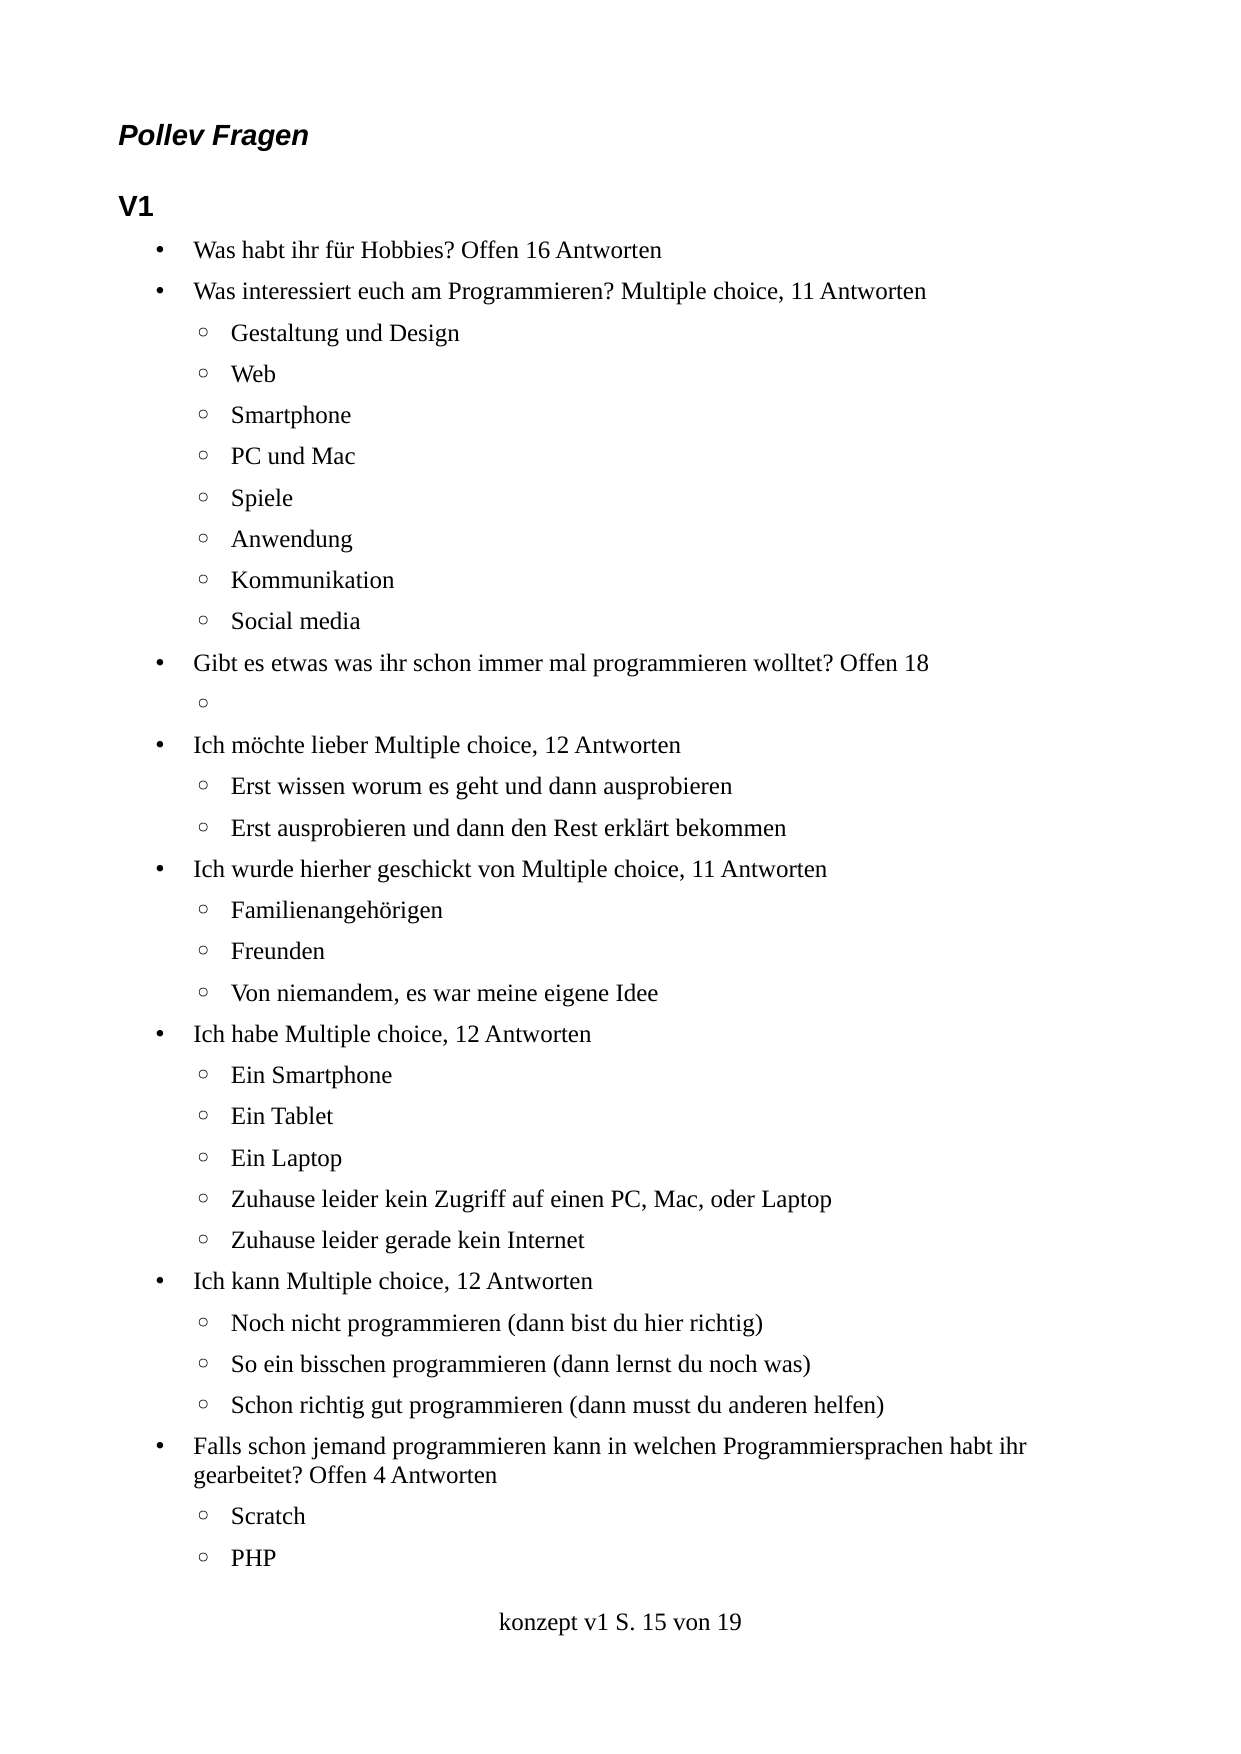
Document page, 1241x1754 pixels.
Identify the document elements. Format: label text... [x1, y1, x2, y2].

list Kommunikation [193, 565, 1122, 594]
list Zuhause leider gerade kein Internet [193, 1225, 1122, 1254]
list Falls schon jemand programmieren kann in welchen Programmiersprachen habt ihr gearbeitet? Offen 4 Antworten [156, 1431, 1122, 1489]
list PC und Mac [193, 441, 1122, 470]
list Freunden [193, 936, 1122, 965]
list Familienangehörigen [193, 895, 1122, 924]
list Noch nicht programmieren (dann bist du hier richtig) [193, 1308, 1122, 1336]
subtitle V1 [118, 189, 1122, 223]
list Gestaltung und Design [193, 318, 1122, 346]
list Spiele [193, 483, 1122, 511]
list PHP [193, 1543, 1122, 1571]
list Ich wurde hierher geschickt von Multiple choice, 11 Antworten [156, 854, 1122, 883]
list Scratch [193, 1501, 1122, 1530]
list Was habt ihr für Hobbies? Offen 16 Antworten [156, 235, 1122, 264]
list Zuhause leider kein Zugriff auf einen PC, Mac, oder Laptop [193, 1184, 1122, 1213]
list Ich habe Multiple choice, 12 Antworten [156, 1019, 1122, 1048]
list Von niemandem, es war meine eigene Idee [193, 978, 1122, 1006]
list Smartphone [193, 400, 1122, 429]
list Social media [193, 606, 1122, 635]
list Ein Smartphone [193, 1060, 1122, 1089]
list Ich möchte lieber Multiple choice, 12 Antworten [156, 730, 1122, 759]
list Web [193, 359, 1122, 388]
list Erst wissen worum es geht und dann ausprobieren [193, 771, 1122, 800]
list So ein bisschen programmieren (dann lernst du noch was) [193, 1349, 1122, 1378]
list Ein Laptop [193, 1143, 1122, 1171]
list Erst ausprobieren und dann den Rest erklärt bekommen [193, 813, 1122, 841]
list Gibt es etwas was ihr schon immer mal programmieren wolltet? Offen 18 [156, 648, 1122, 676]
subtitle Pollev Fragen [118, 118, 1122, 152]
list Anwendung [193, 524, 1122, 553]
list Ein Tablet [193, 1101, 1122, 1130]
list Was interessiert euch am Programmieren? Multiple choice, 11 Antworten [156, 276, 1122, 305]
list Schon richtig gut programmieren (dann musst du anderen helfen) [193, 1390, 1122, 1419]
list Ich kann Multiple choice, 12 Antworten [156, 1266, 1122, 1295]
